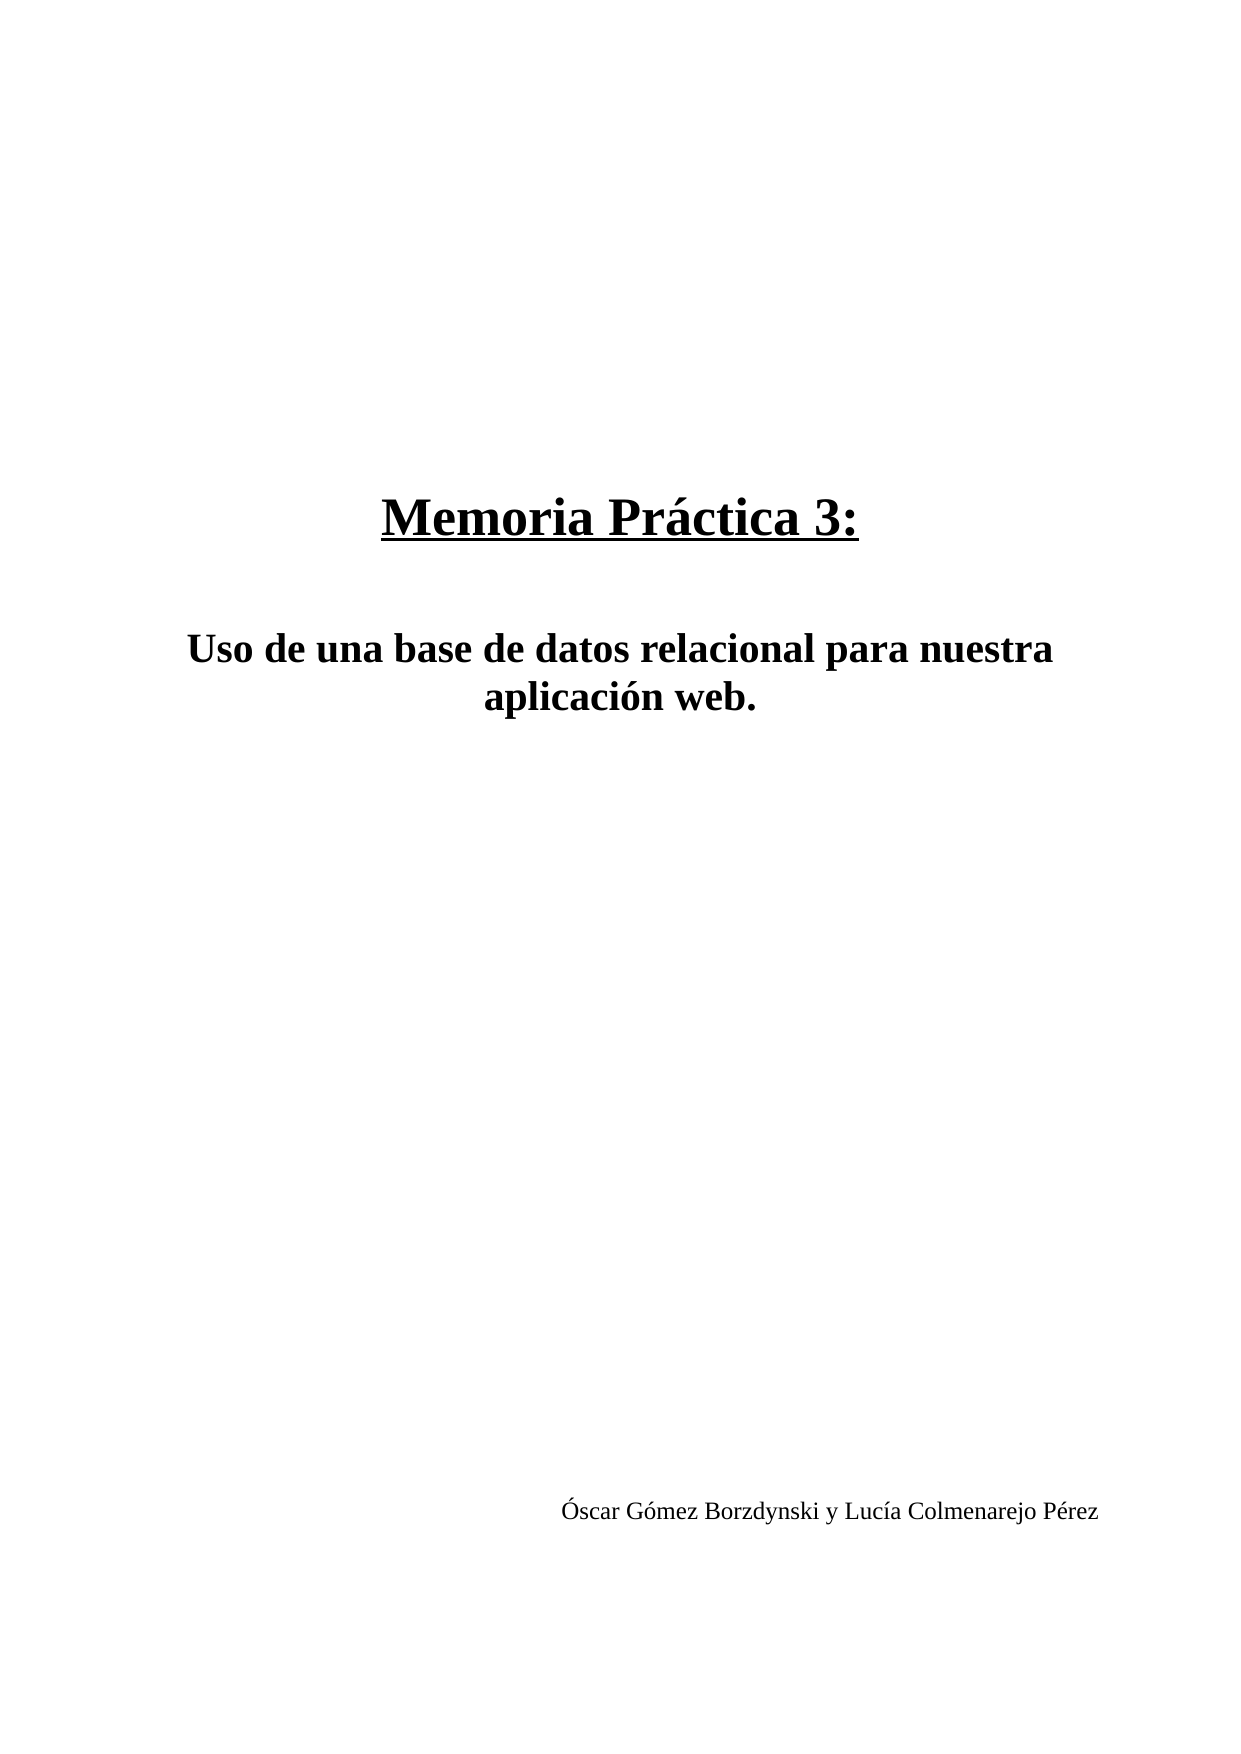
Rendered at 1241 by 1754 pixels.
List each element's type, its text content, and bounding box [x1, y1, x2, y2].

text Memoria Práctica 3: [118, 485, 1122, 547]
text Óscar Gómez Borzdynski y Lucía Colmenarejo Pérez [118, 1496, 1122, 1524]
text Uso de una base de datos relacional para nuestra aplicación web. [118, 624, 1122, 719]
